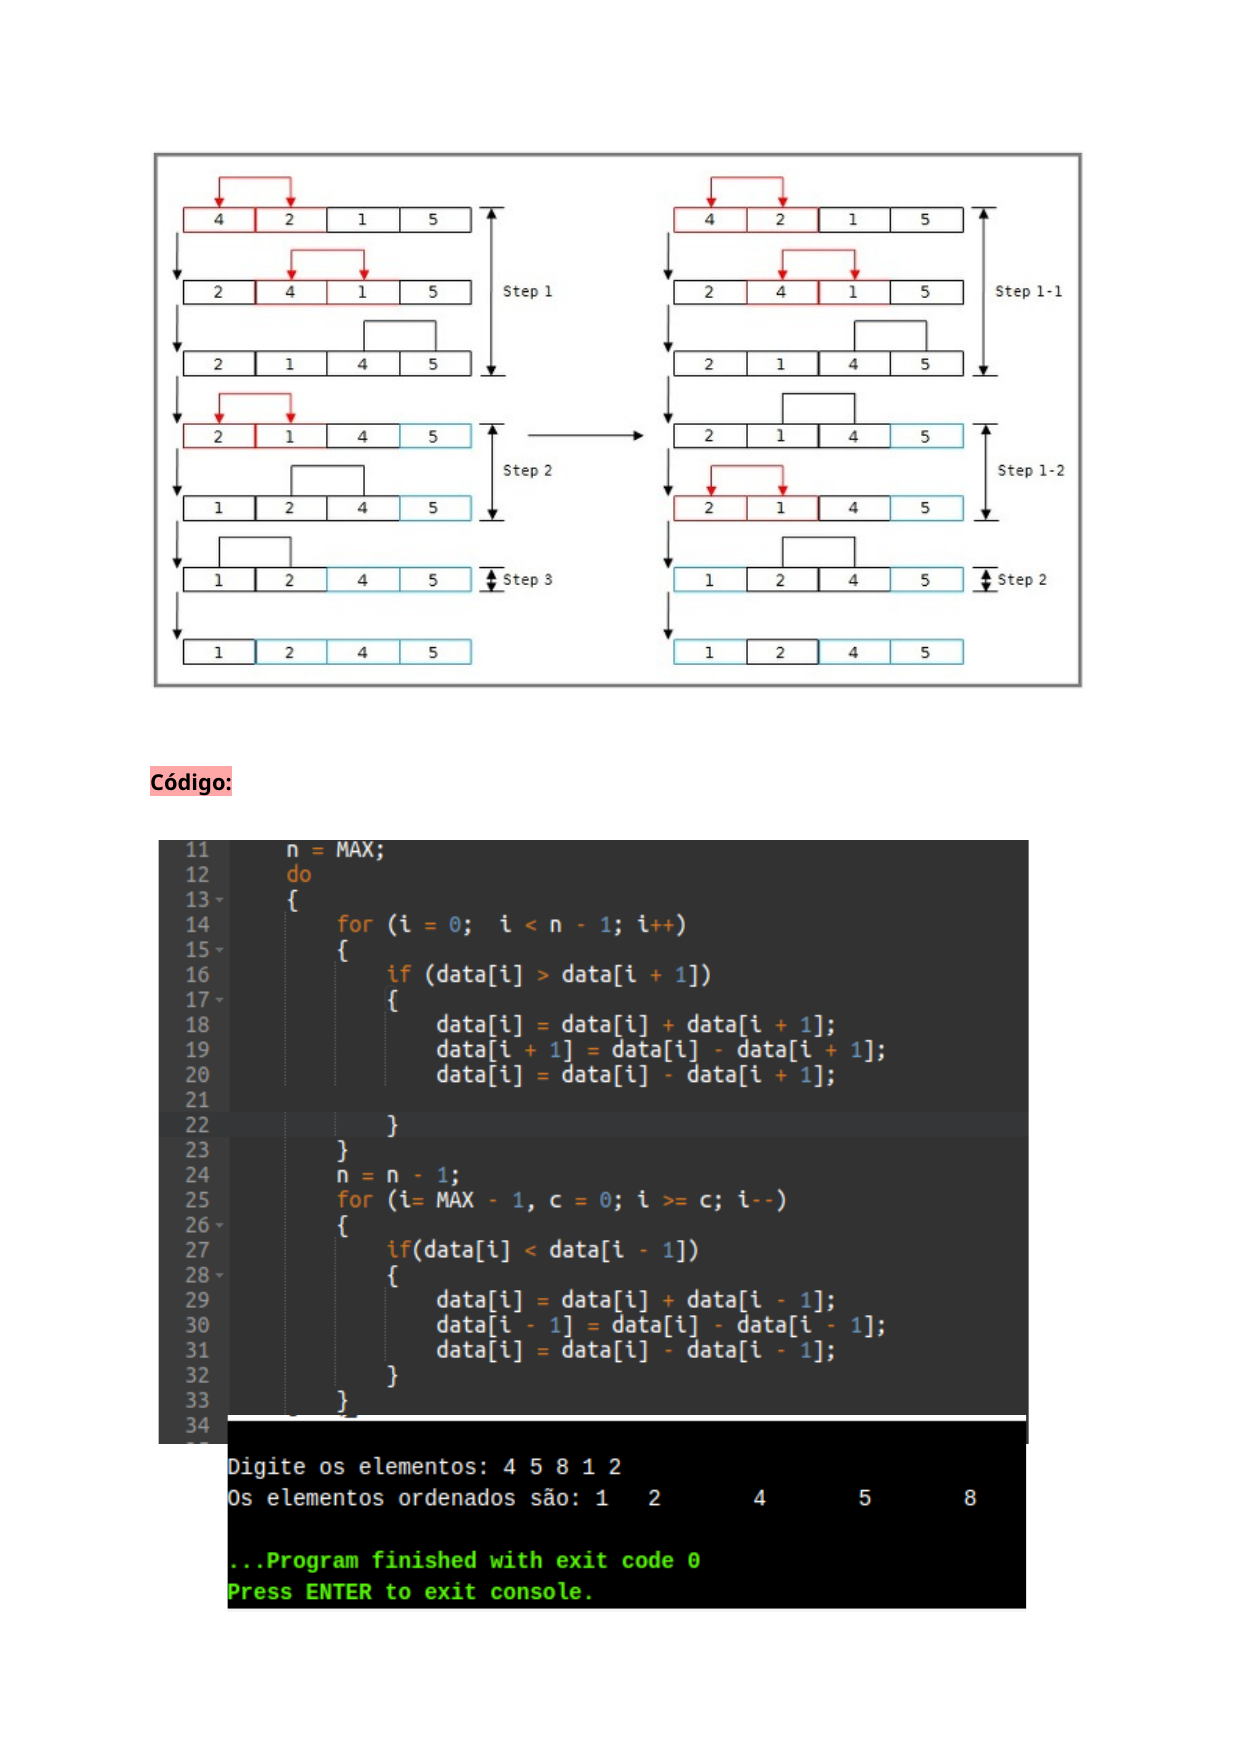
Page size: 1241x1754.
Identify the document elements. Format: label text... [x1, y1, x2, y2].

picture [158, 840, 1029, 1612]
picture [150, 150, 1091, 694]
text Código: [150, 766, 1090, 796]
